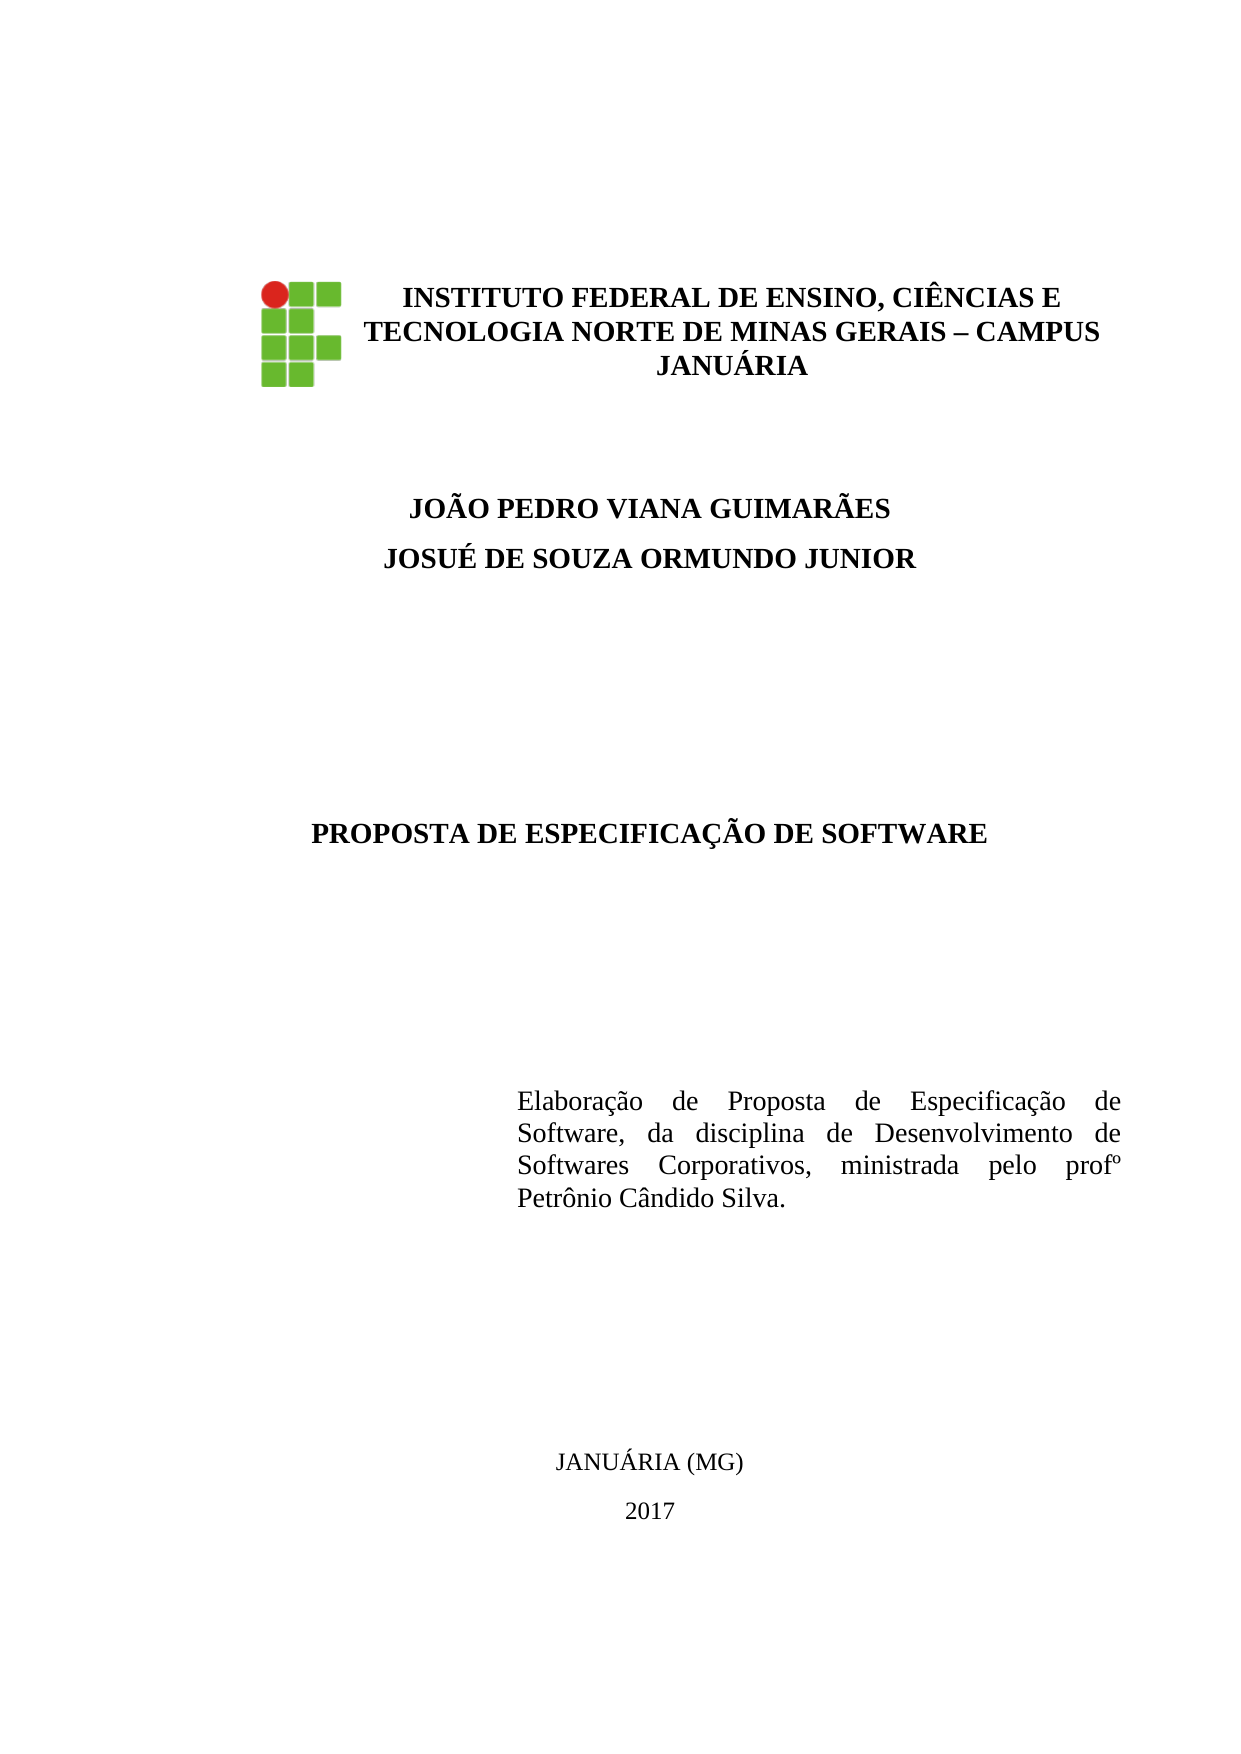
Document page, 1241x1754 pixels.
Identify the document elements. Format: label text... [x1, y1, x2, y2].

text JOSUÉ DE SOUZA ORMUNDO JUNIOR [177, 541, 1122, 575]
text PROPOSTA DE ESPECIFICAÇÃO DE SOFTWARE [177, 816, 1122, 850]
text INSTITUTO FEDERAL DE ENSINO, CIÊNCIAS E TECNOLOGIA NORTE DE MINAS GERAIS – CAMPUS JANUÁRIA [177, 281, 1122, 381]
text JANUÁRIA (MG) [177, 1447, 1122, 1476]
text JOÃO PEDRO VIANA GUIMARÃES [177, 491, 1122, 524]
text Elaboração de Proposta de Especificação de Software, da disciplina de Desenvolvimento de Softwares Corporativos, ministrada pelo profº Petrônio Cândido Silva. [517, 1083, 1122, 1213]
text 2017 [177, 1496, 1122, 1525]
